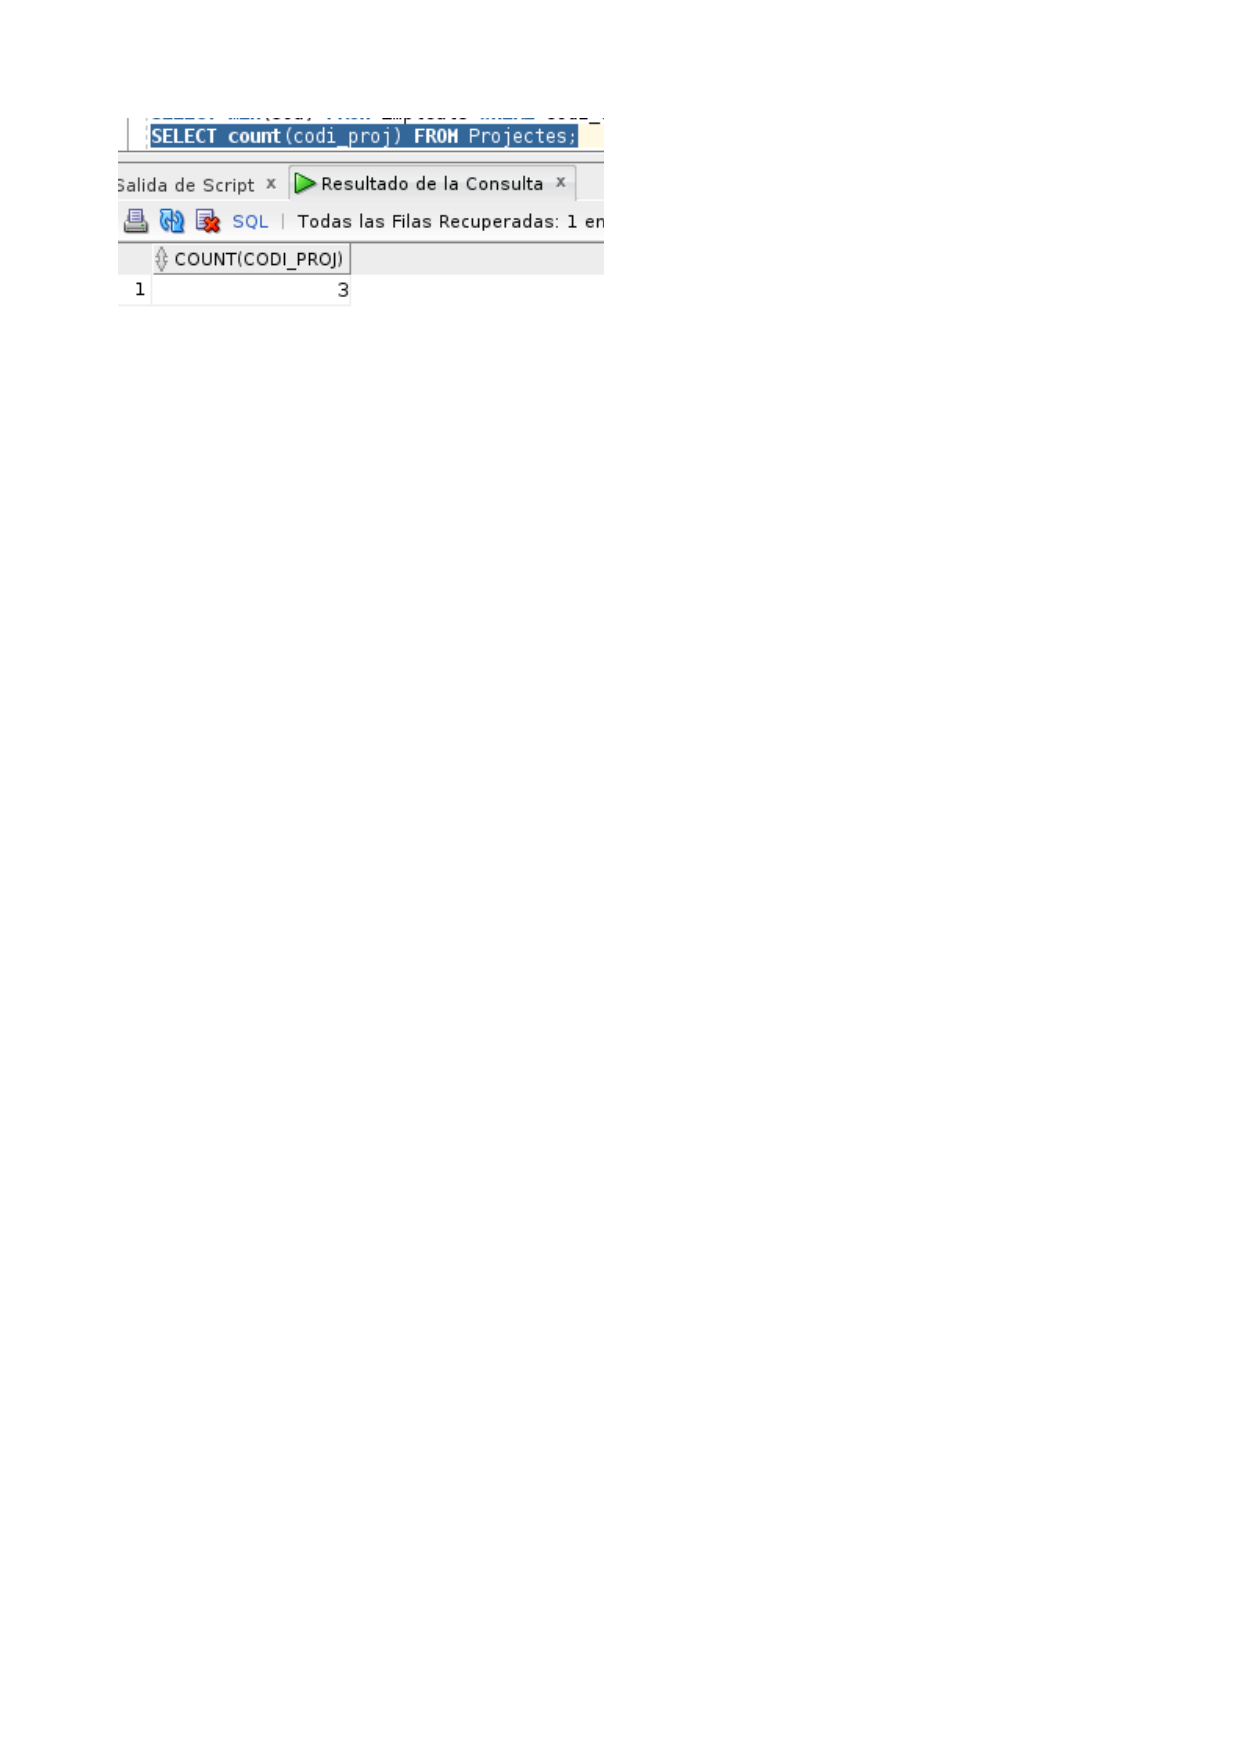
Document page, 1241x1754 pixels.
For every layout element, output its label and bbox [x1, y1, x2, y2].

picture [118, 118, 604, 319]
